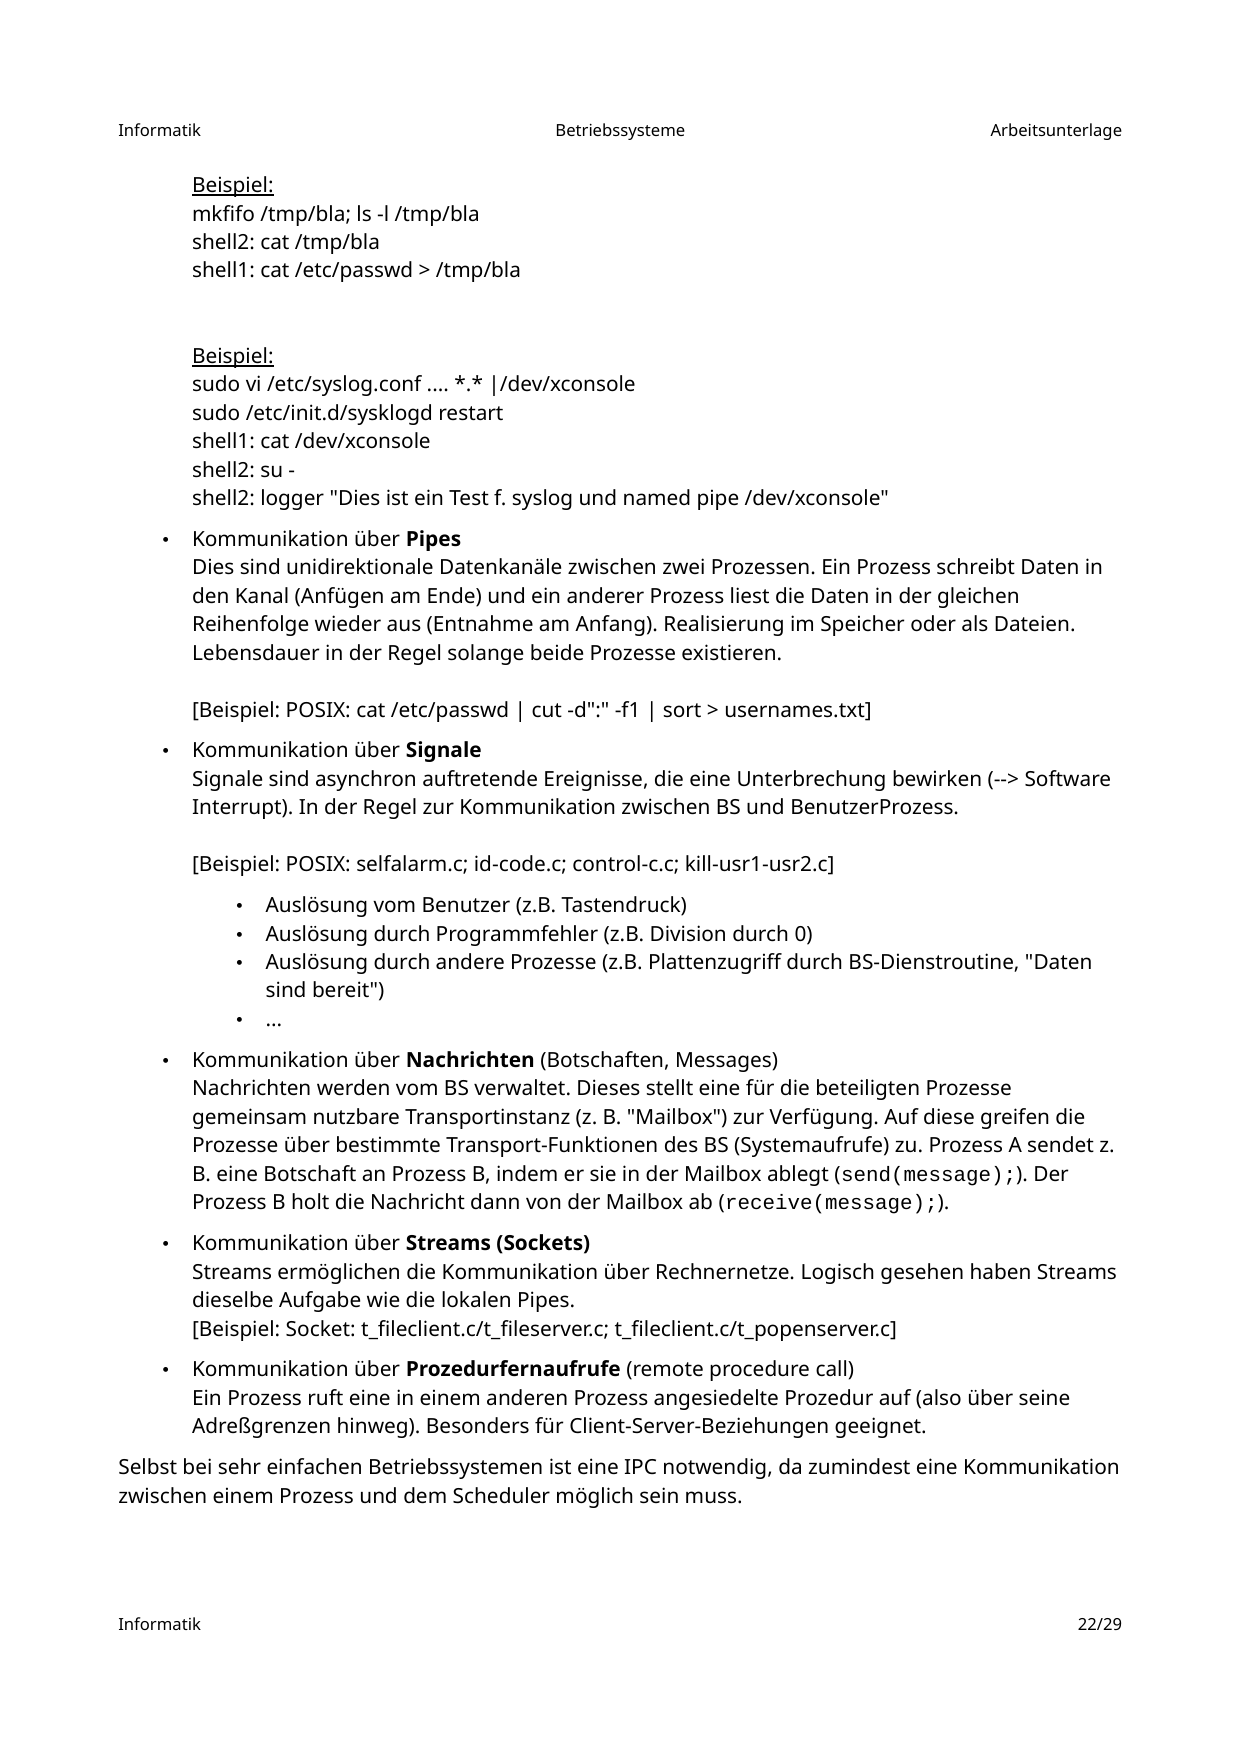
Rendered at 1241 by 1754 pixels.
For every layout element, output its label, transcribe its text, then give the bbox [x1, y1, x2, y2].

list Kommunikation über Nachrichten (Botschaften, Messages) Nachrichten werden vom BS verwaltet. Dieses stellt eine für die beteiligten Prozesse gemeinsam nutzbare Transportinstanz (z. B. "Mailbox") zur Verfügung. Auf diese greifen die Prozesse über bestimmte Transport-Funktionen des BS (Systemaufrufe) zu. Prozess A sendet z. B. eine Botschaft an Prozess B, indem er sie in der Mailbox ablegt (send(message);). Der Prozess B holt die Nachricht dann von der Mailbox ab (receive(message);). [162, 1045, 1122, 1216]
list Beispiel: mkfifo /tmp/bla; ls -l /tmp/bla shell2: cat /tmp/bla shell1: cat /etc/passwd > /tmp/bla Beispiel: sudo vi /etc/syslog.conf .... *.* |/dev/xconsole sudo /etc/init.d/sysklogd restart shell1: cat /dev/xconsole shell2: su - shell2: logger "Dies ist ein Test f. syslog und named pipe /dev/xconsole" [162, 170, 1122, 512]
list Kommunikation über Streams (Sockets) Streams ermöglichen die Kommunikation über Rechnernetze. Logisch gesehen haben Streams dieselbe Aufgabe wie die lokalen Pipes. [Beispiel: Socket: t_fileclient.c/t_fileserver.c; t_fileclient.c/t_popenserver.c] [162, 1228, 1122, 1342]
list Auslösung vom Benutzer (z.B. Tastendruck) [236, 890, 1122, 919]
list Auslösung durch Programmfehler (z.B. Division durch 0) [236, 919, 1122, 947]
list ... [236, 1004, 1122, 1032]
list Auslösung durch andere Prozesse (z.B. Plattenzugriff durch BS-Dienstroutine, "Daten sind bereit") [236, 947, 1122, 1004]
list Kommunikation über Signale Signale sind asynchron auftretende Ereignisse, die eine Unterbrechung bewirken (--> Software Interrupt). In der Regel zur Kommunikation zwischen BS und BenutzerProzess. [Beispiel: POSIX: selfalarm.c; id-code.c; control-c.c; kill-usr1-usr2.c] [162, 736, 1122, 878]
text Selbst bei sehr einfachen Betriebssystemen ist eine IPC notwendig, da zumindest eine Kommunikation zwischen einem Prozess und dem Scheduler möglich sein muss. [118, 1452, 1122, 1509]
list Kommunikation über Prozedurfernaufrufe (remote procedure call) Ein Prozess ruft eine in einem anderen Prozess angesiedelte Prozedur auf (also über seine Adreßgrenzen hinweg). Besonders für Client-Server-Beziehungen geeignet. [162, 1354, 1122, 1440]
list Kommunikation über Pipes Dies sind unidirektionale Datenkanäle zwischen zwei Prozessen. Ein Prozess schreibt Daten in den Kanal (Anfügen am Ende) und ein anderer Prozess liest die Daten in der gleichen Reihenfolge wieder aus (Entnahme am Anfang). Realisierung im Speicher oder als Dateien. Lebensdauer in der Regel solange beide Prozesse existieren. [Beispiel: POSIX: cat /etc/passwd | cut -d":" -f1 | sort > usernames.txt] [162, 524, 1122, 723]
